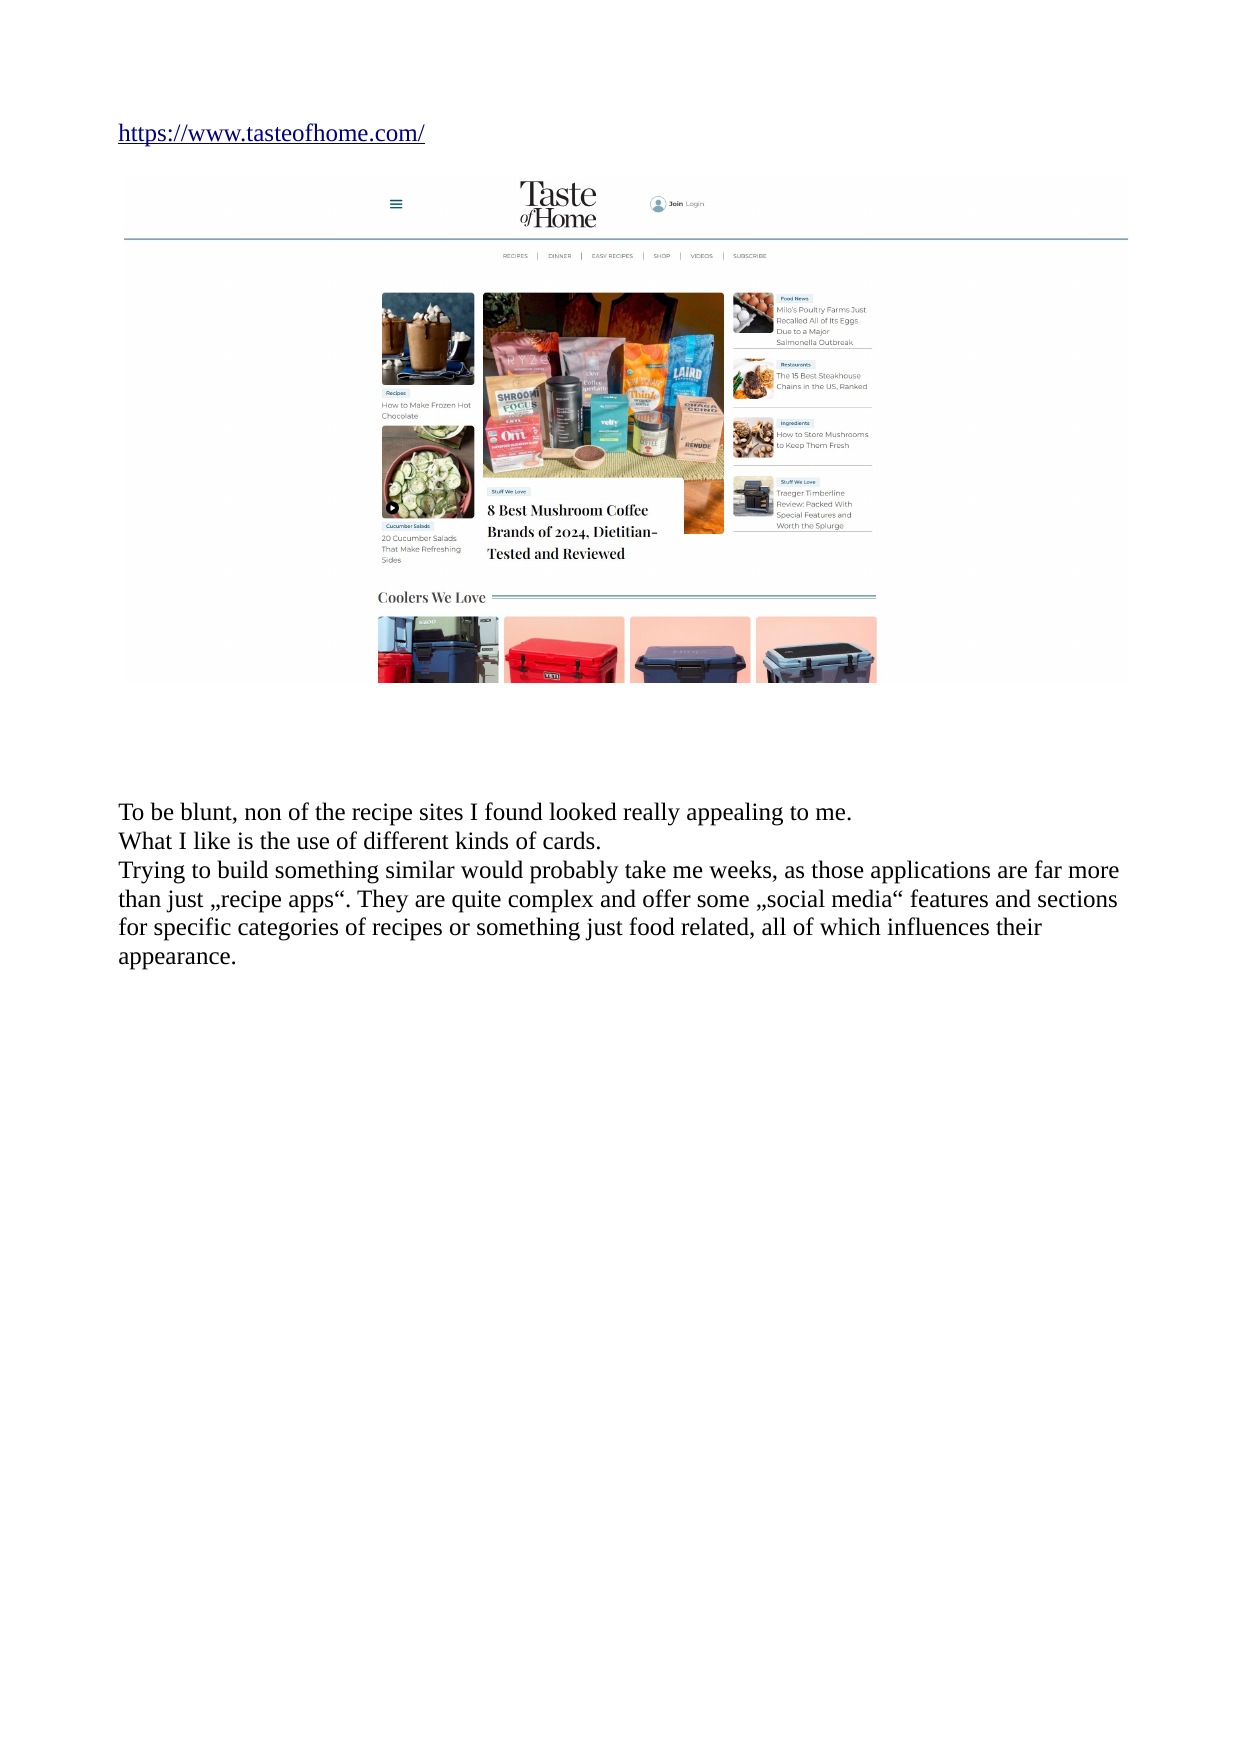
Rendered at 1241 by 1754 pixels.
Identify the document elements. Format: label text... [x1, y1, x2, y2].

picture [124, 175, 1129, 683]
text To be blunt, non of the recipe sites I found looked really appealing to me. [118, 797, 1122, 826]
text https://www.tasteofhome.com/ [118, 118, 1122, 147]
text What I like is the use of different kinds of cards. Trying to build something similar would probably take me weeks, as those applications are far more than just „recipe apps“. They are quite complex and offer some „social media“ features and sections for specific categories of recipes or something just food related, all of which influences their appearance. [118, 826, 1122, 999]
